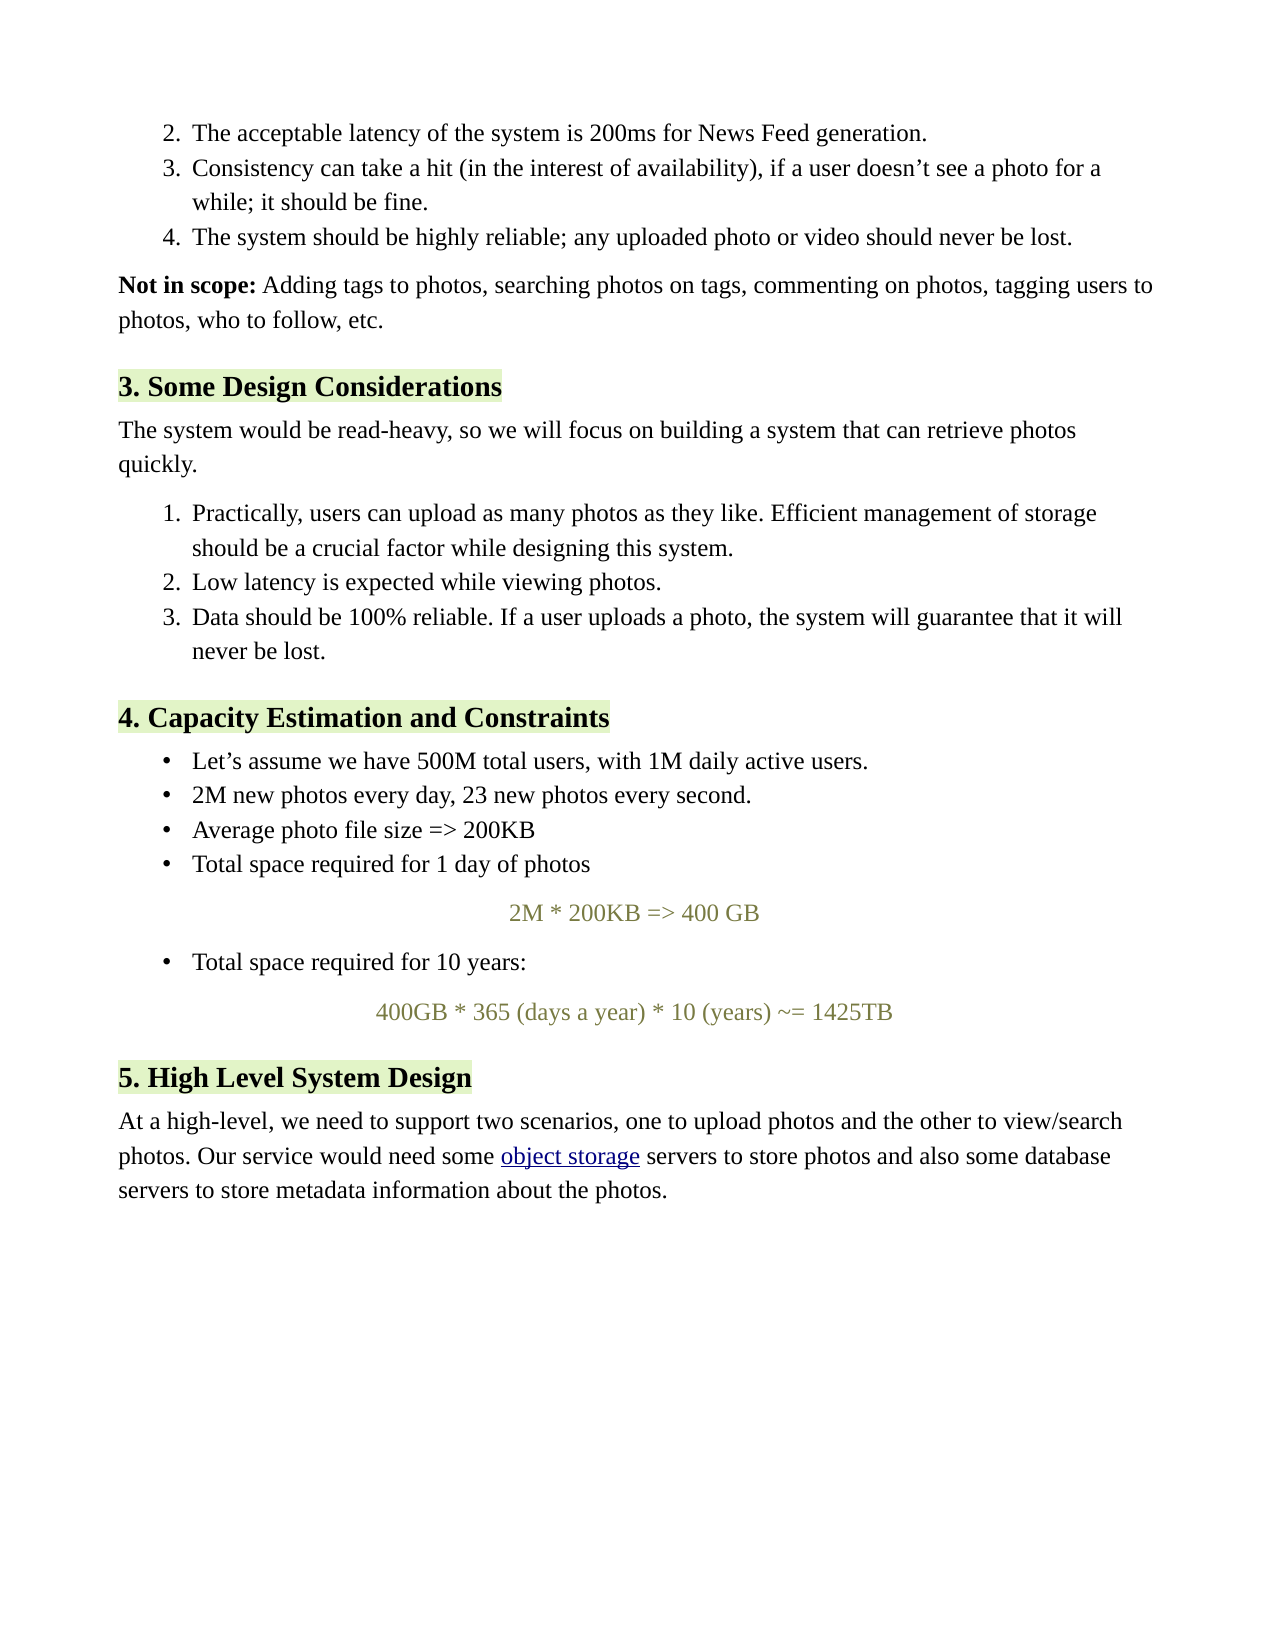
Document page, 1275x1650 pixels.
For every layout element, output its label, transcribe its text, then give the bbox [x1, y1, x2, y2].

list Data should be 100% reliable. If a user uploads a photo, the system will guarantee that it will never be lost. [162, 602, 1157, 665]
list Total space required for 1 day of photos [162, 849, 1157, 878]
list Low latency is expected while viewing photos. [162, 567, 1157, 596]
list Consistency can take a hit (in the interest of availability), if a user doesn’t see a photo for a while; it should be fine. [162, 153, 1157, 216]
text The system would be read-heavy, so we will focus on building a system that can retrieve photos quickly. [118, 415, 1157, 478]
subtitle 5. High Level System Design [118, 1060, 1157, 1094]
subtitle 3. Some Design Considerations [118, 369, 1157, 402]
list The acceptable latency of the system is 200ms for News Feed generation. [162, 118, 1157, 147]
text Not in scope: Adding tags to photos, searching photos on tags, commenting on photos, tagging users to photos, who to follow, etc. [118, 271, 1157, 334]
subtitle 4. Capacity Estimation and Constraints [118, 700, 1157, 733]
list The system should be highly reliable; any uploaded photo or video should never be lost. [162, 222, 1157, 250]
text 400GB * 365 (days a year) * 10 (years) ~= 1425TB [118, 997, 1157, 1025]
text 2M * 200KB => 400 GB [118, 898, 1157, 927]
list Average photo file size => 200KB [162, 815, 1157, 844]
list 2M new photos every day, 23 new photos every second. [162, 780, 1157, 809]
list Let’s assume we have 500M total users, with 1M daily active users. [162, 746, 1157, 775]
list Total space required for 10 years: [162, 947, 1157, 976]
text At a high-level, we need to support two scenarios, one to upload photos and the other to view/search photos. Our service would need some object storage servers to store photos and also some database servers to store metadata information about the photos. [118, 1106, 1157, 1204]
list Practically, users can upload as many photos as they like. Efficient management of storage should be a crucial factor while designing this system. [162, 498, 1157, 562]
